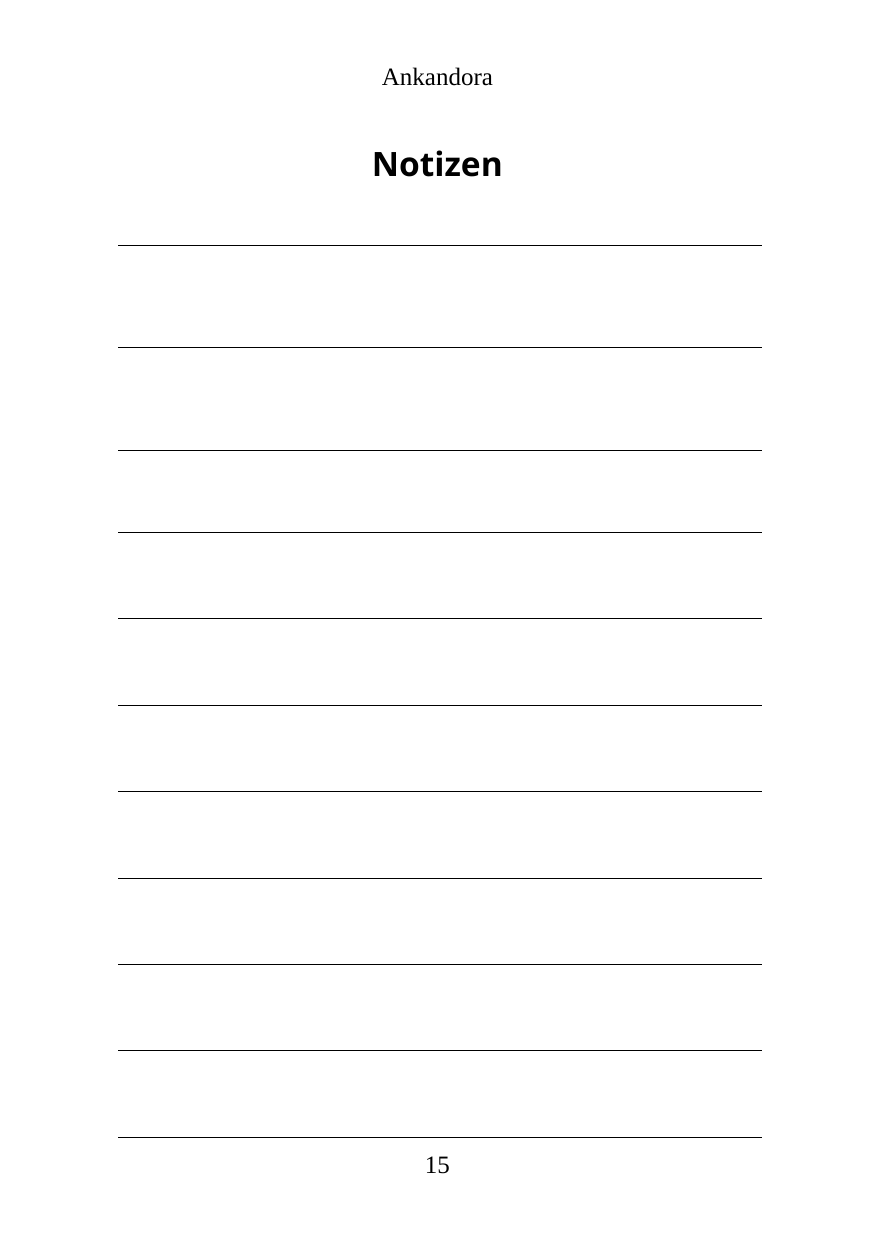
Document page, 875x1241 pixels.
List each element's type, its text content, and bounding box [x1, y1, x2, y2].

subtitle Notizen [118, 141, 756, 186]
